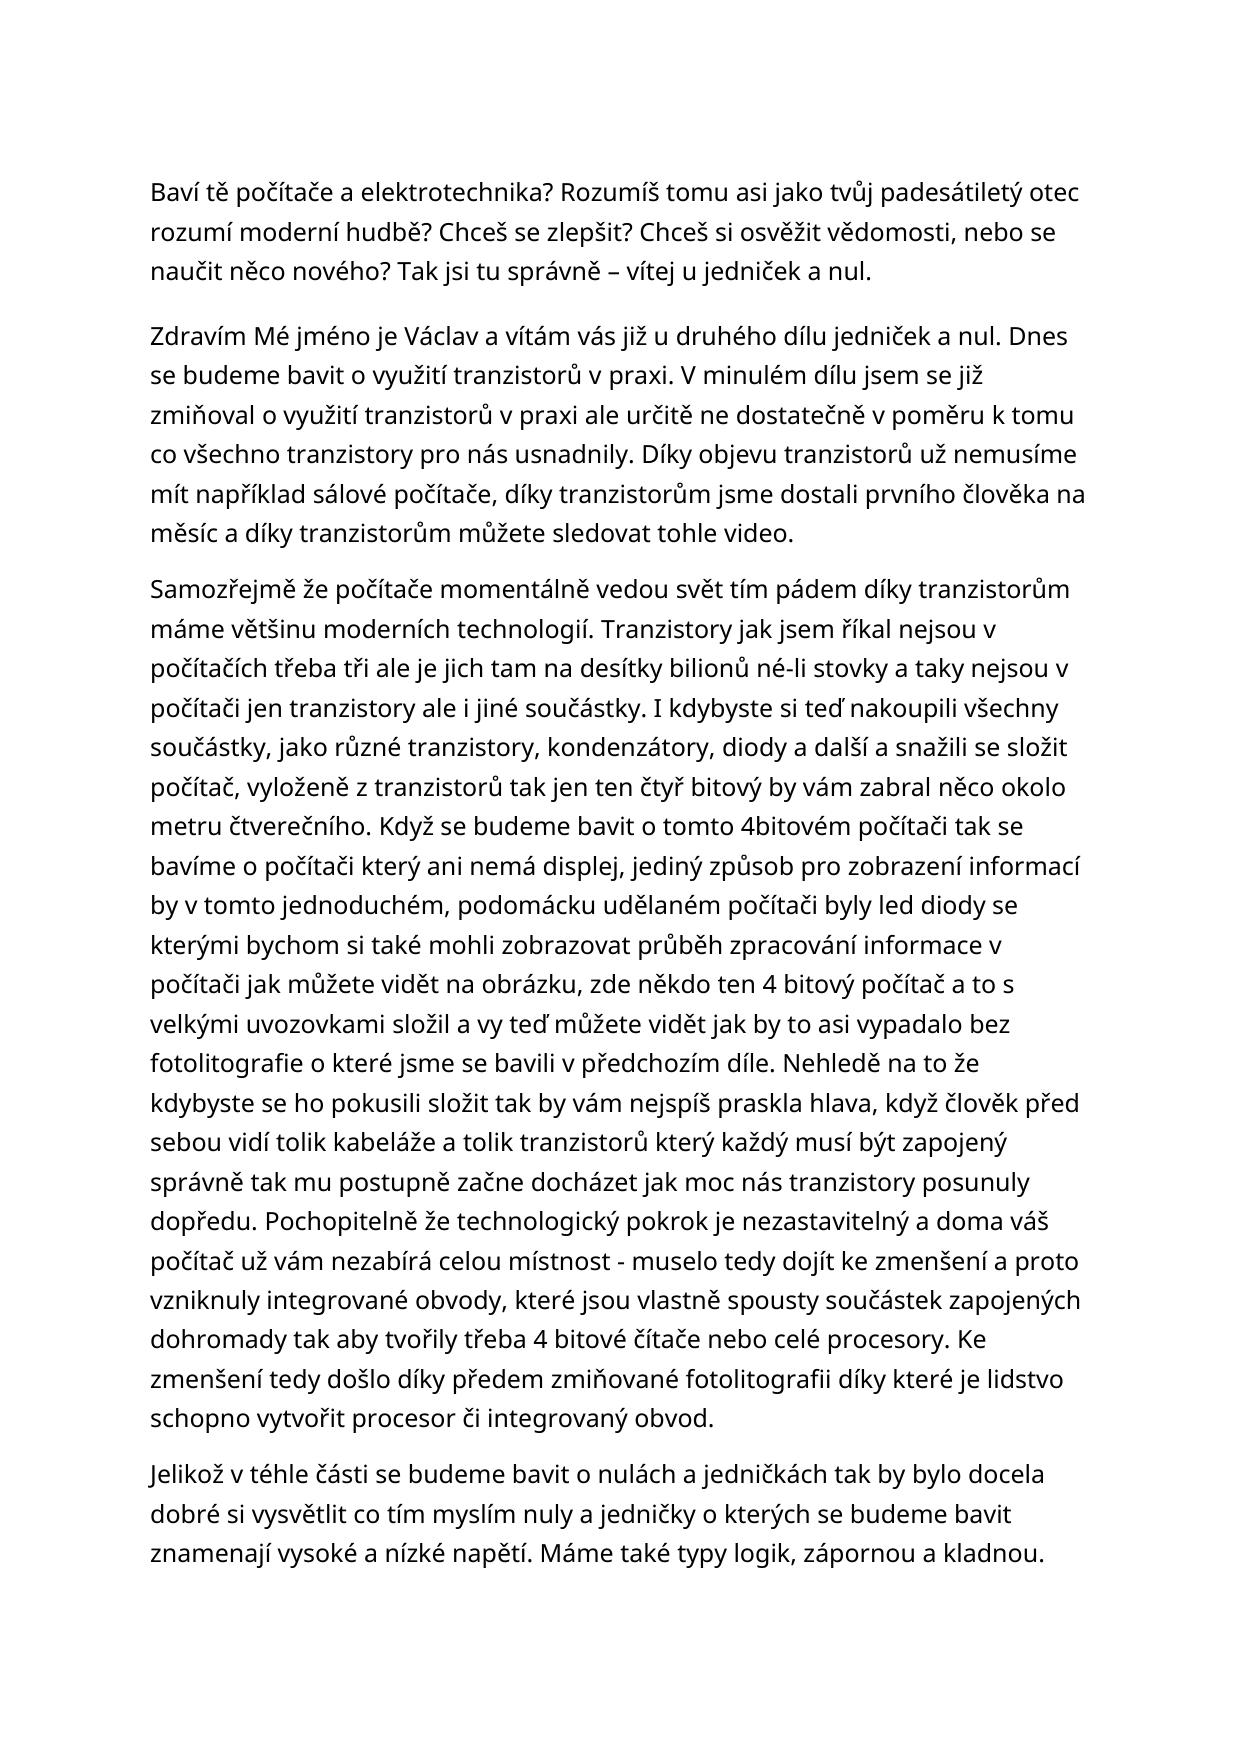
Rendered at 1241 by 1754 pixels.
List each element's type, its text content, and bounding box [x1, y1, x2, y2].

text Zdravím Mé jméno je Václav a vítám vás již u druhého dílu jedniček a nul. Dnes se budeme bavit o využití tranzistorů v praxi. V minulém dílu jsem se již zmiňoval o využití tranzistorů v praxi ale určitě ne dostatečně v poměru k tomu co všechno tranzistory pro nás usnadnily. Díky objevu tranzistorů už nemusíme mít například sálové počítače, díky tranzistorům jsme dostali prvního člověka na měsíc a díky tranzistorům můžete sledovat tohle video. [150, 318, 1090, 550]
text Samozřejmě že počítače momentálně vedou svět tím pádem díky tranzistorům máme většinu moderních technologií. Tranzistory jak jsem říkal nejsou v počítačích třeba tři ale je jich tam na desítky bilionů né-li stovky a taky nejsou v počítači jen tranzistory ale i jiné součástky. I kdybyste si teď nakoupili všechny součástky, jako různé tranzistory, kondenzátory, diody a další a snažili se složit počítač, vyloženě z tranzistorů tak jen ten čtyř bitový by vám zabral něco okolo metru čtverečního. Když se budeme bavit o tomto 4bitovém počítači tak se bavíme o počítači který ani nemá displej, jediný způsob pro zobrazení informací by v tomto jednoduchém, podomácku udělaném počítači byly led diody se kterými bychom si také mohli zobrazovat průběh zpracování informace v počítači jak můžete vidět na obrázku, zde někdo ten 4 bitový počítač a to s velkými uvozovkami složil a vy teď můžete vidět jak by to asi vypadalo bez fotolitografie o které jsme se bavili v předchozím díle. Nehledě na to že kdybyste se ho pokusili složit tak by vám nejspíš praskla hlava, když člověk před sebou vidí tolik kabeláže a tolik tranzistorů který každý musí být zapojený správně tak mu postupně začne docházet jak moc nás tranzistory posunuly dopředu. Pochopitelně že technologický pokrok je nezastavitelný a doma váš počítač už vám nezabírá celou místnost - muselo tedy dojít ke zmenšení a proto vzniknuly integrované obvody, které jsou vlastně spousty součástek zapojených dohromady tak aby tvořily třeba 4 bitové čítače nebo celé procesory. Ke zmenšení tedy došlo díky předem zmiňované fotolitografii díky které je lidstvo schopno vytvořit procesor či integrovaný obvod. [150, 572, 1090, 1435]
text Baví tě počítače a elektrotechnika? Rozumíš tomu asi jako tvůj padesátiletý otec rozumí moderní hudbě? Chceš se zlepšit? Chceš si osvěžit vědomosti, nebo se naučit něco nového? Tak jsi tu správně – vítej u jedniček a nul. [150, 175, 1090, 288]
text Jelikož v téhle části se budeme bavit o nulách a jedničkách tak by bylo docela dobré si vysvětlit co tím myslím nuly a jedničky o kterých se budeme bavit znamenají vysoké a nízké napětí. Máme také typy logik, zápornou a kladnou. [150, 1457, 1090, 1570]
